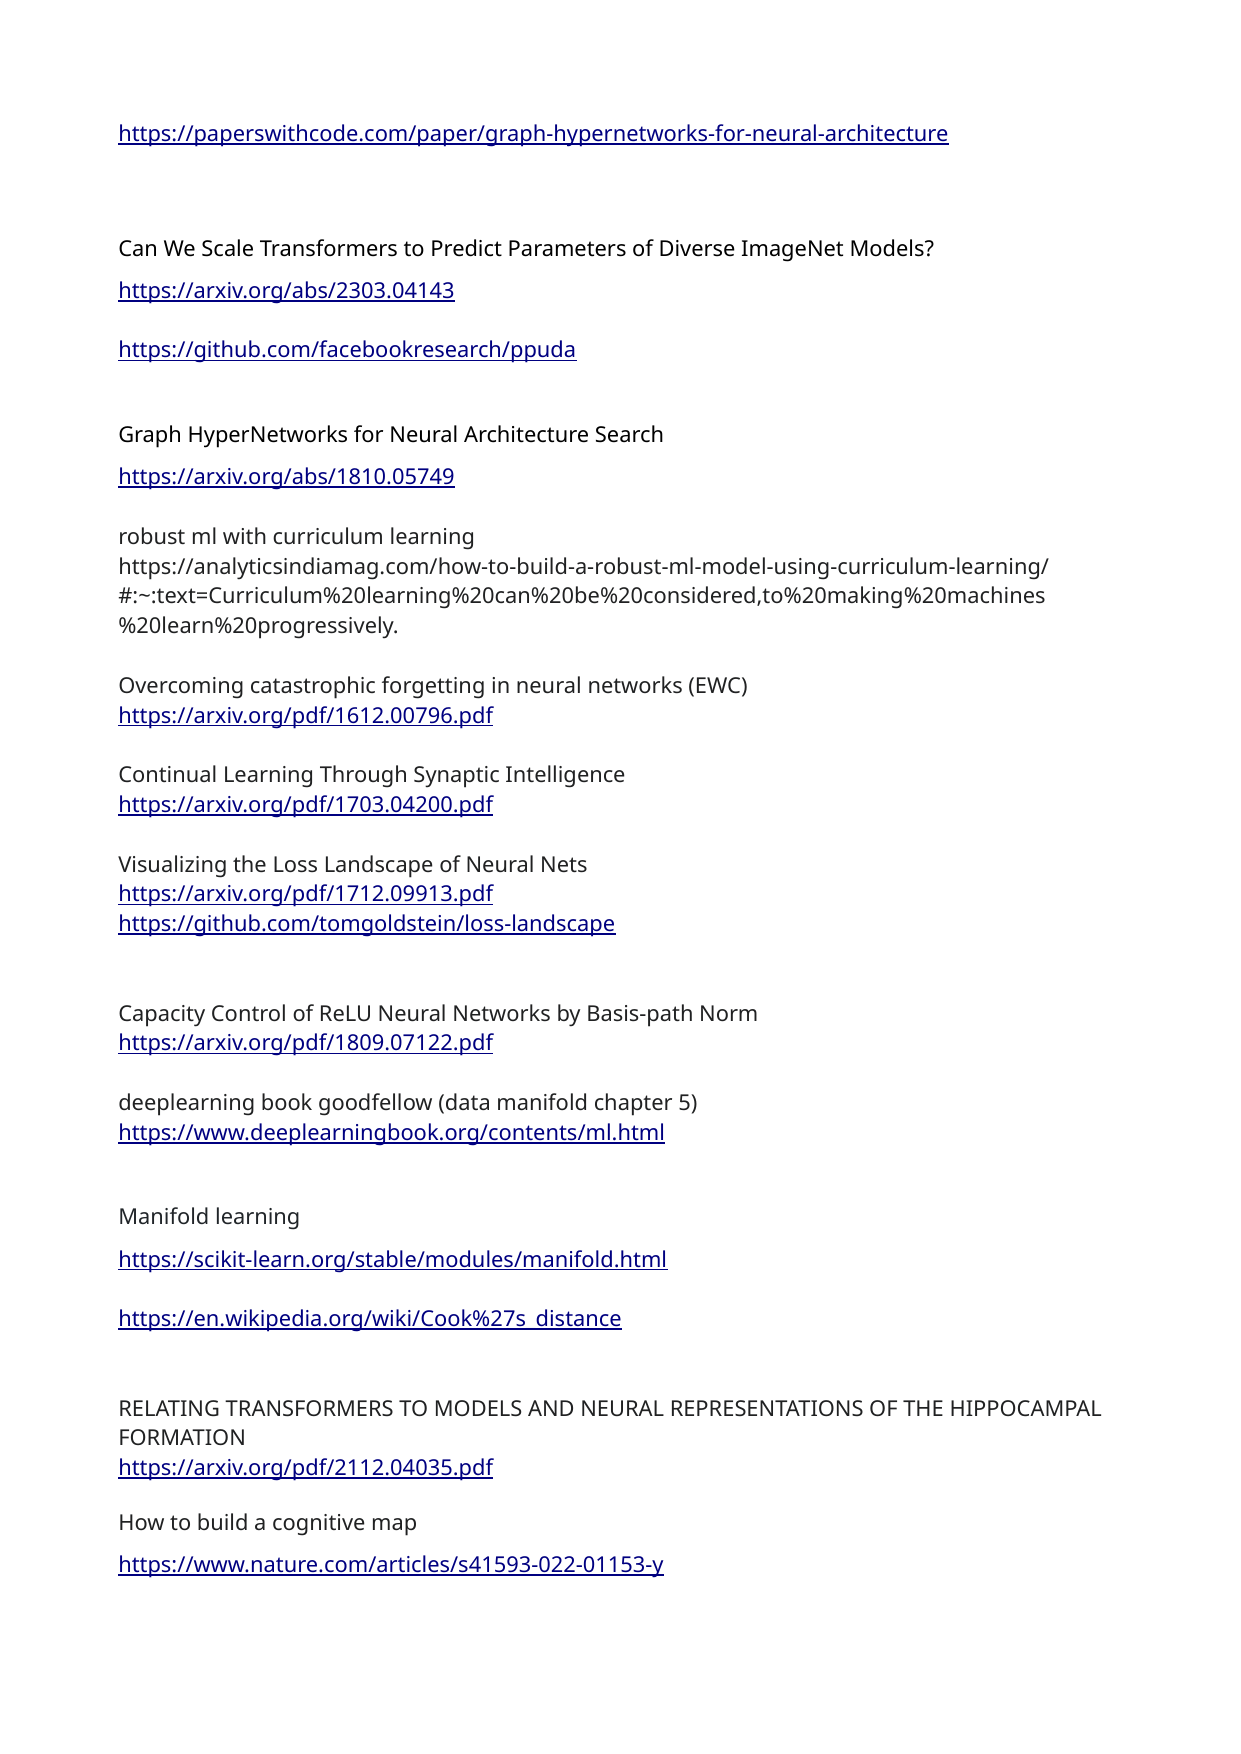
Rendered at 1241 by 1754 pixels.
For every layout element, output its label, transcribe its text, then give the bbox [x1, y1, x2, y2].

text https://arxiv.org/abs/2303.04143 [118, 275, 1122, 304]
subtitle Can We Scale Transformers to Predict Parameters of Diverse ImageNet Models? [118, 232, 1122, 262]
text https://www.nature.com/articles/s41593-022-01153-y [118, 1549, 1122, 1579]
text https://analyticsindiamag.com/how-to-build-a-robust-ml-model-using-curriculum-learning/#:~:text=Curriculum%20learning%20can%20be%20considered,to%20making%20machines%20learn%20progressively. [118, 551, 1122, 640]
text https://arxiv.org/pdf/1809.07122.pdf [118, 1027, 1122, 1057]
text https://arxiv.org/pdf/1712.09913.pdf [118, 878, 1122, 908]
subtitle Graph HyperNetworks for Neural Architecture Search [118, 419, 1122, 449]
subtitle How to build a cognitive map [118, 1507, 1122, 1537]
text https://github.com/facebookresearch/ppuda [118, 334, 1122, 364]
text RELATING TRANSFORMERS TO MODELS AND NEURAL REPRESENTATIONS OF THE HIPPOCAMPAL FORMATION [118, 1392, 1122, 1452]
text https://arxiv.org/pdf/1612.00796.pdf [118, 699, 1122, 729]
text Visualizing the Loss Landscape of Neural Nets [118, 848, 1122, 878]
text https://arxiv.org/abs/1810.05749 [118, 461, 1122, 491]
text https://paperswithcode.com/paper/graph-hypernetworks-for-neural-architecture [118, 118, 1122, 148]
subtitle Manifold learning [118, 1201, 1122, 1231]
text https://www.deeplearningbook.org/contents/ml.html [118, 1117, 1122, 1146]
text https://en.wikipedia.org/wiki/Cook%27s_distance [118, 1303, 1122, 1333]
text https://github.com/tomgoldstein/loss-landscape [118, 908, 1122, 938]
text Capacity Control of ReLU Neural Networks by Basis-path Norm [118, 997, 1122, 1027]
text Overcoming catastrophic forgetting in neural networks (EWC) [118, 670, 1122, 699]
text Continual Learning Through Synaptic Intelligence [118, 759, 1122, 789]
text https://arxiv.org/pdf/1703.04200.pdf [118, 789, 1122, 819]
text https://scikit-learn.org/stable/modules/manifold.html [118, 1243, 1122, 1273]
text deeplearning book goodfellow (data manifold chapter 5) [118, 1087, 1122, 1117]
text https://arxiv.org/pdf/2112.04035.pdf [118, 1452, 1122, 1482]
text robust ml with curriculum learning [118, 521, 1122, 551]
